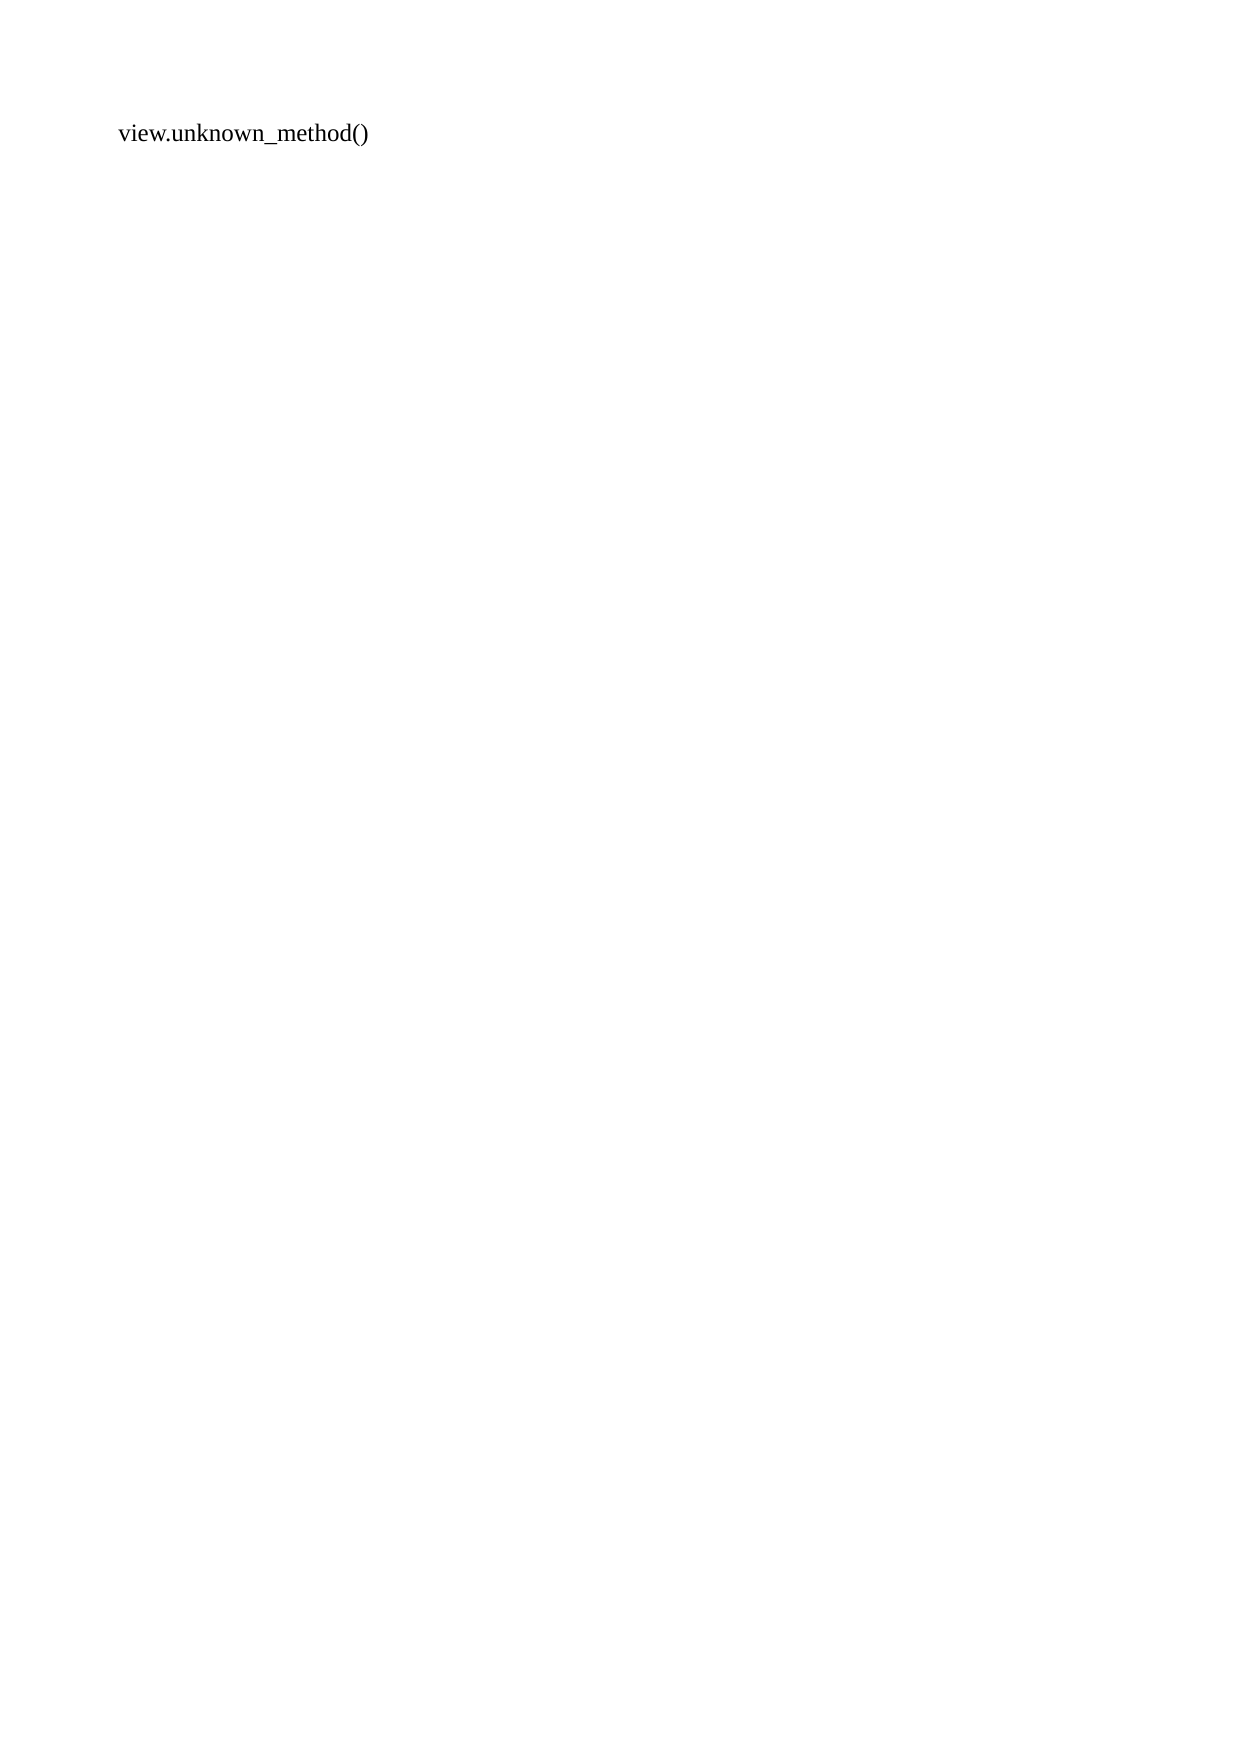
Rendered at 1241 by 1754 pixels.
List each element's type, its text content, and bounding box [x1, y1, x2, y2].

text view.unknown_method() [118, 118, 1122, 147]
